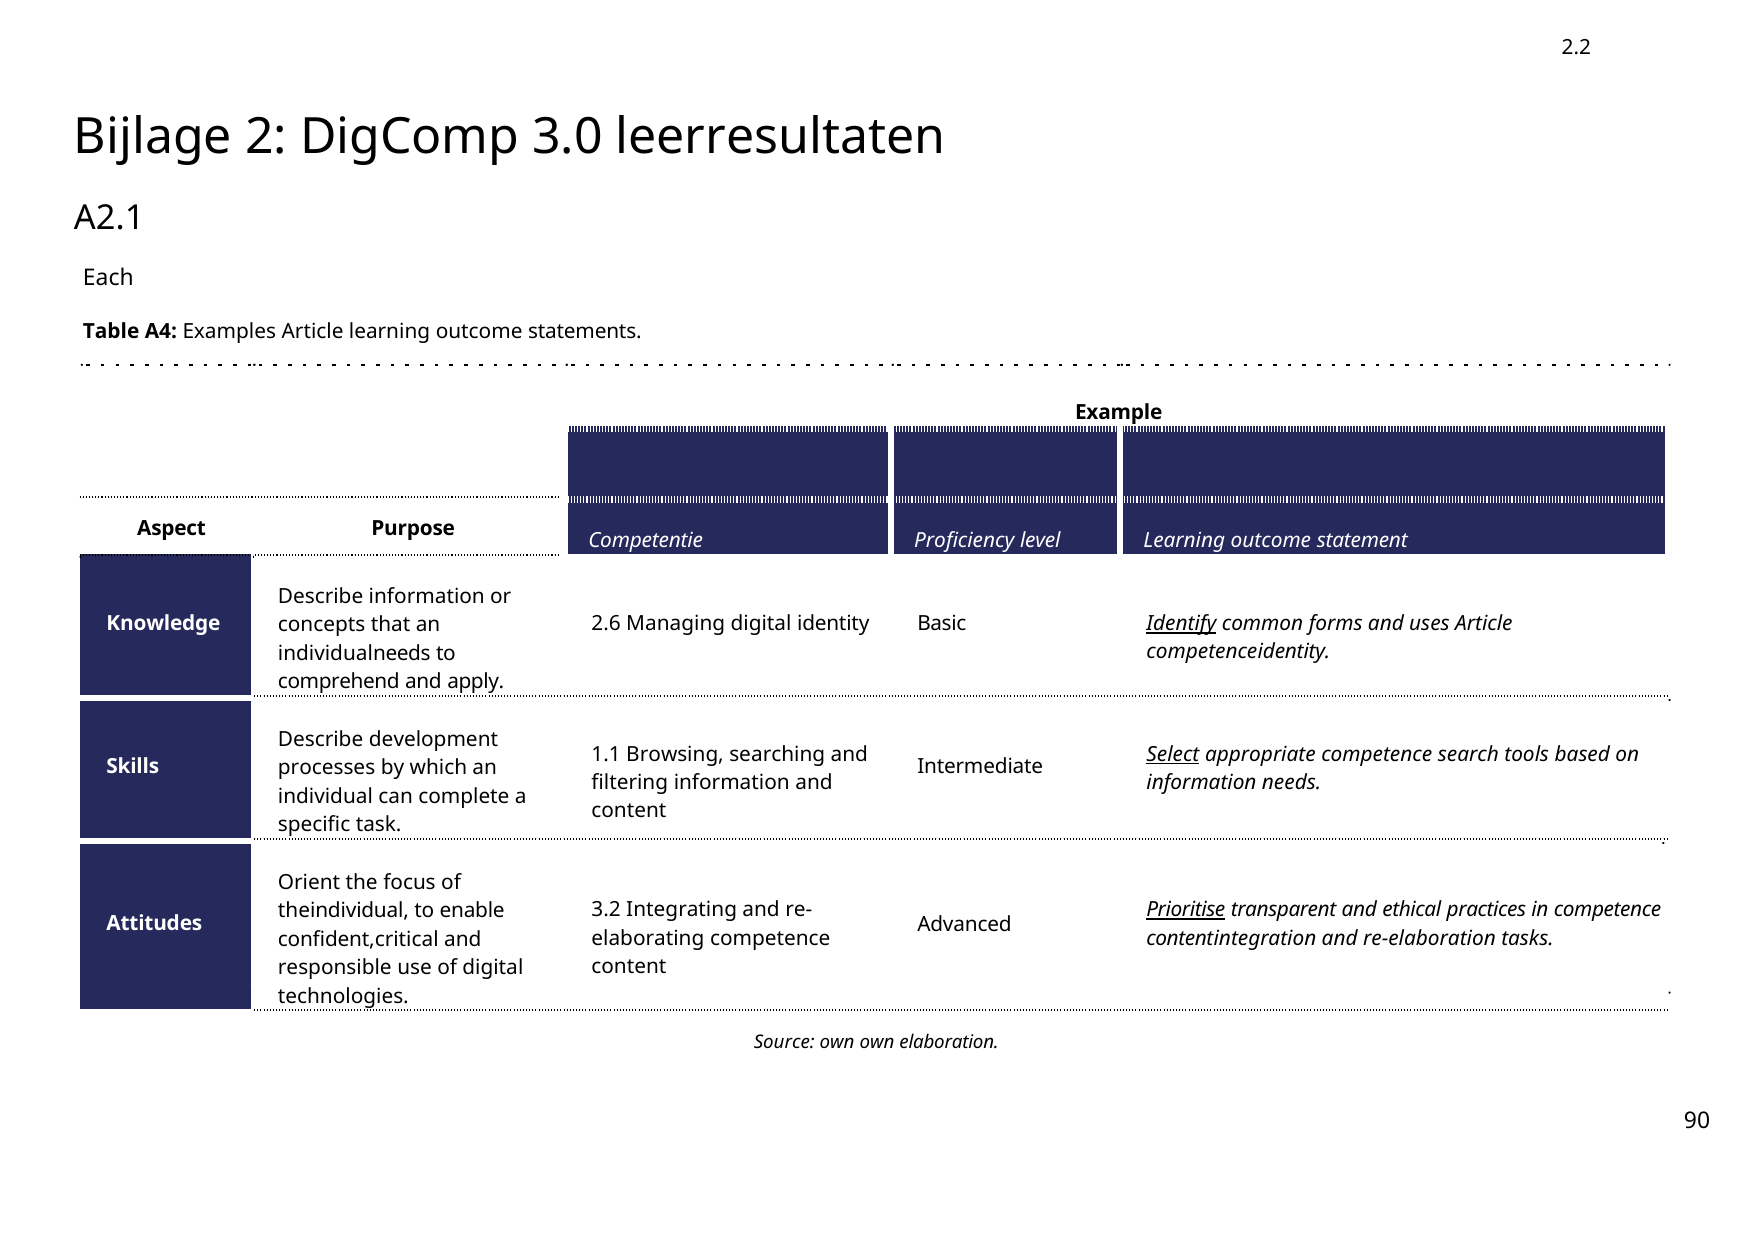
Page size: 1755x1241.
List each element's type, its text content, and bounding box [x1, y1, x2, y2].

subtitle Bijlage 2: DigComp 3.0 leerresultaten [74, 99, 1710, 168]
table_cell Select appropriate competence search tools based on information needs. [1120, 695, 1668, 838]
table_cell Orient the focus of theindividual, to enable confident,critical and responsible use of digital technologies. [253, 838, 564, 1009]
table_cell Knowledge [80, 554, 251, 695]
table_cell Basic [891, 554, 1120, 695]
subtitle A2.1 [74, 202, 1710, 236]
table_cell 2.6 Managing digital identity [565, 554, 891, 695]
table_cell Describe development processes by which an individual can complete a specific task. [253, 695, 564, 838]
table_cell Proficiency level [894, 496, 1117, 554]
text Source: own own elaboration. [274, 1029, 1480, 1054]
table_cell Attitudes [80, 844, 251, 1009]
table_header [1123, 426, 1665, 496]
table_header [568, 426, 888, 496]
table_cell Identify common forms and uses Article competenceidentity. [1120, 554, 1668, 695]
text Example [527, 397, 1710, 426]
table_cell 1.1 Browsing, searching and filtering information and content [565, 695, 891, 838]
table_cell Prioritise transparent and ethical practices in competence contentintegration and re-elaboration tasks. [1120, 838, 1668, 1009]
text Table A4: Examples Article learning outcome statements. [83, 316, 1710, 345]
text Each [83, 261, 1710, 292]
table_cell 3.2 Integrating and re- elaborating competence content [565, 838, 891, 1009]
table_header [80, 426, 252, 496]
table_cell Skills [80, 701, 251, 838]
table_cell Advanced [891, 838, 1120, 1009]
table_cell Aspect [80, 496, 252, 554]
table_cell Describe information or concepts that an individualneeds to comprehend and apply. [253, 554, 564, 695]
table_header [894, 426, 1117, 496]
table_cell Competentie [568, 496, 888, 554]
table_cell Purpose [252, 496, 561, 554]
table_cell Intermediate [891, 695, 1120, 838]
table_cell Learning outcome statement [1123, 496, 1665, 554]
table_header [252, 426, 561, 496]
